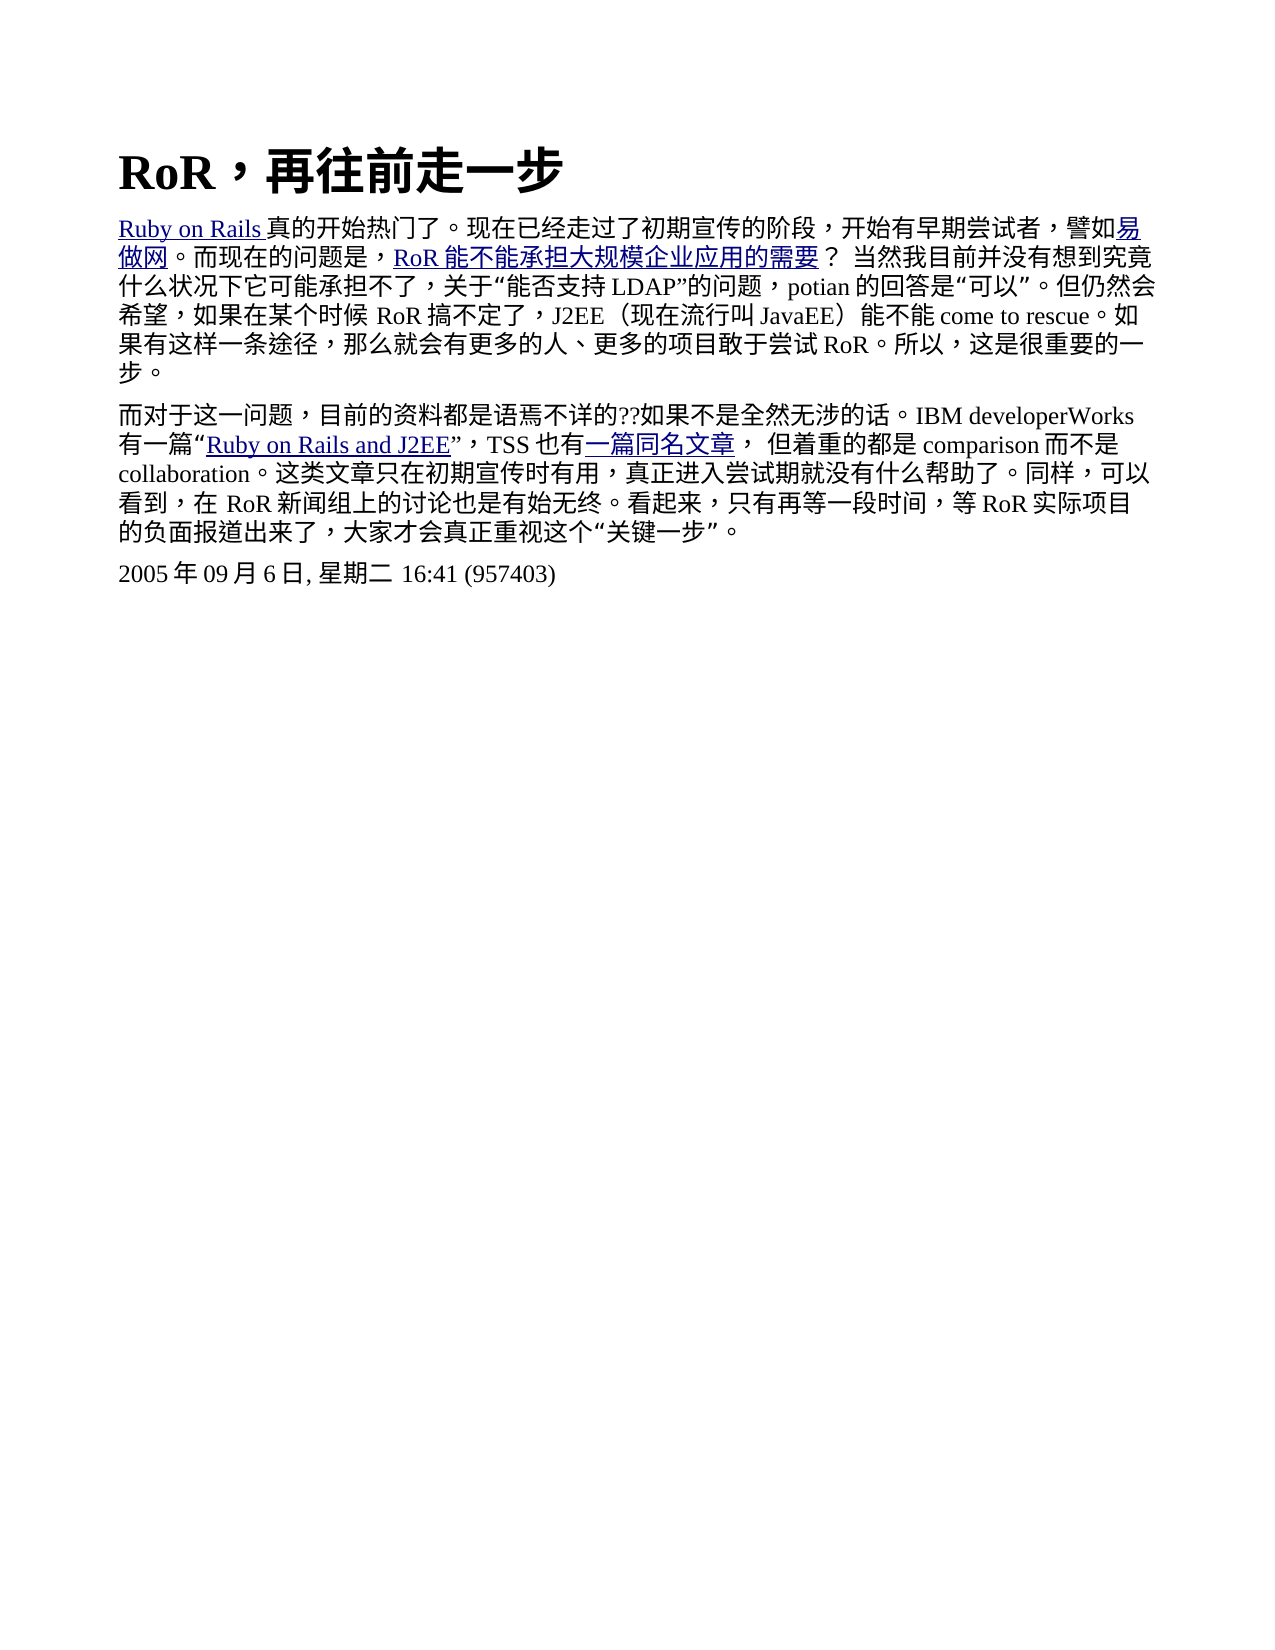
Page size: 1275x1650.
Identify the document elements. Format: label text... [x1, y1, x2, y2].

text Ruby on Rails真的开始热门了。现在已经走过了初期宣传的阶段，开始有早期尝试者，譬如易做网。而现在的问题是，RoR能不能承担大规模企业应用的需要？ 当然我目前并没有想到究竟什么状况下它可能承担不了，关于“能否支持LDAP”的问题，potian的回答是“可以”。但仍然会希望，如果在某个时候 RoR搞不定了，J2EE（现在流行叫JavaEE）能不能come to rescue。如果有这样一条途径，那么就会有更多的人、更多的项目敢于尝试RoR。所以，这是很重要的一步。 [118, 214, 1157, 389]
text 2005年09月6日, 星期二 16:41 (957403) [118, 560, 1157, 589]
subtitle RoR，再往前走一步 [118, 143, 1157, 201]
text 而对于这一问题，目前的资料都是语焉不详的??如果不是全然无涉的话。IBM developerWorks有一篇“Ruby on Rails and J2EE”，TSS也有一篇同名文章， 但着重的都是comparison而不是collaboration。这类文章只在初期宣传时有用，真正进入尝试期就没有什么帮助了。同样，可以看到，在 RoR新闻组上的讨论也是有始无终。看起来，只有再等一段时间，等RoR实际项目的负面报道出来了，大家才会真正重视这个“关键一步”。 [118, 401, 1157, 547]
